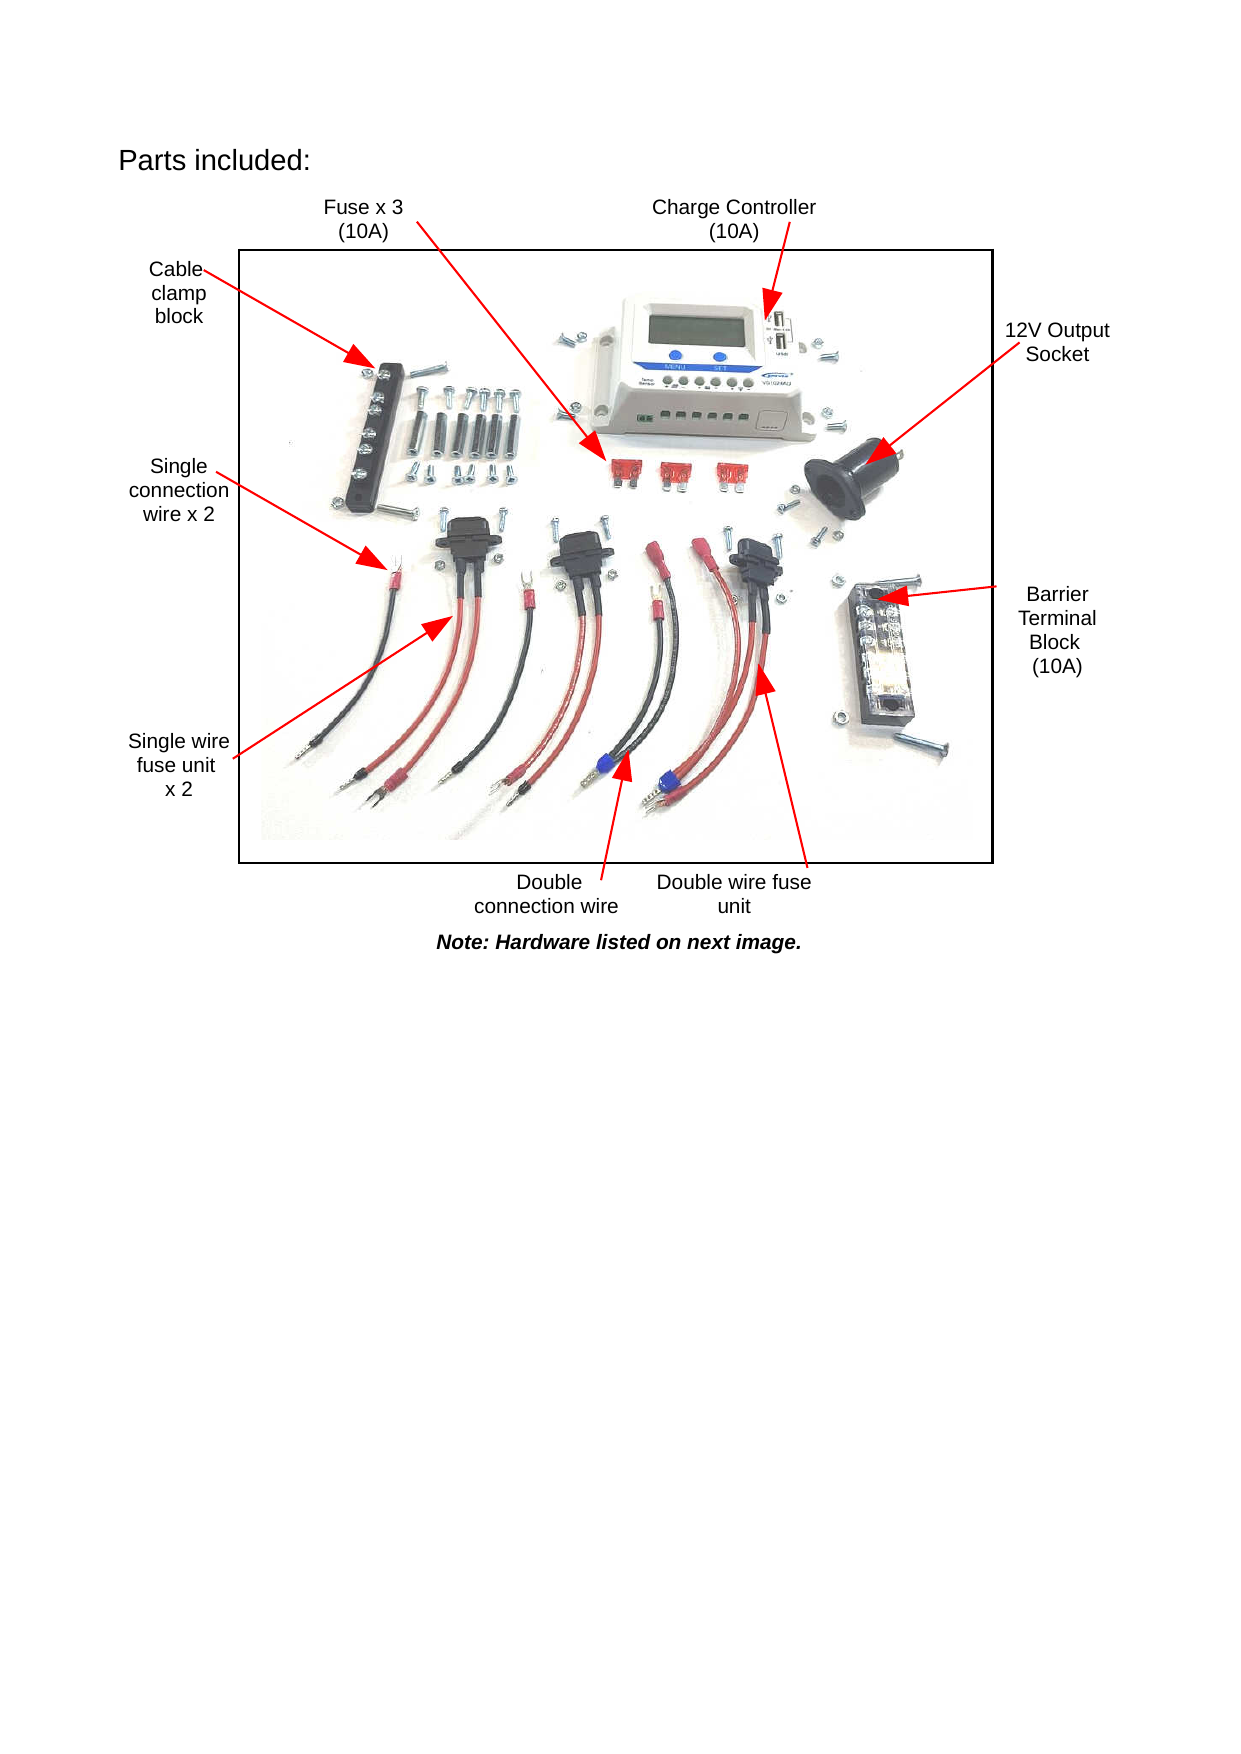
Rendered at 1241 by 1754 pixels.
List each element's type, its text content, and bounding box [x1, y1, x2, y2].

table_header [921, 189, 992, 248]
table_cell Cable clamp block [118, 249, 238, 409]
table_cell [994, 532, 1122, 574]
table_header [827, 189, 921, 248]
table_cell [607, 840, 804, 862]
table_cell 12V Output Socket [994, 310, 1122, 371]
table_header [239, 189, 299, 248]
table_cell [993, 862, 1122, 924]
table_cell [779, 251, 991, 377]
table_cell [443, 251, 781, 270]
table_cell [118, 806, 238, 862]
table_cell [994, 484, 1122, 532]
table_cell Note: Hardware listed on next image. [118, 924, 1122, 959]
table_cell Barrier Terminal Block (10A) [994, 574, 1122, 683]
table_cell [973, 368, 991, 587]
table_cell Single connection wire x 2 [118, 446, 238, 532]
table_cell [299, 864, 457, 924]
table_cell Double connection wire [458, 864, 641, 924]
table_header Charge Controller (10A) [641, 189, 827, 248]
table_cell [118, 862, 239, 924]
table_header [118, 189, 239, 248]
table_cell [240, 488, 261, 752]
table_cell Double wire fuse unit [641, 864, 827, 924]
table_cell [118, 532, 238, 574]
table_header [993, 189, 1122, 272]
table_cell Single wire fuse unit x 2 [118, 721, 238, 806]
table_cell [994, 721, 1122, 806]
picture [261, 270, 973, 840]
table_cell [994, 446, 1122, 484]
table_cell [994, 684, 1122, 721]
table_cell [240, 743, 608, 862]
table_cell [239, 864, 299, 924]
table_header Fuse x 3 (10A) [299, 189, 427, 248]
table_cell [803, 589, 991, 862]
table_cell [994, 273, 1122, 310]
table_cell [118, 409, 238, 446]
table_cell [994, 371, 1122, 409]
subtitle Parts included: [118, 143, 1122, 177]
table_header [427, 238, 435, 248]
table_cell [994, 806, 1122, 862]
table_cell [994, 409, 1122, 446]
table_cell [118, 574, 238, 721]
table_header [427, 189, 641, 248]
table_cell [827, 864, 921, 924]
table_cell [921, 864, 992, 924]
table_cell [240, 251, 452, 301]
table_cell [240, 293, 261, 495]
